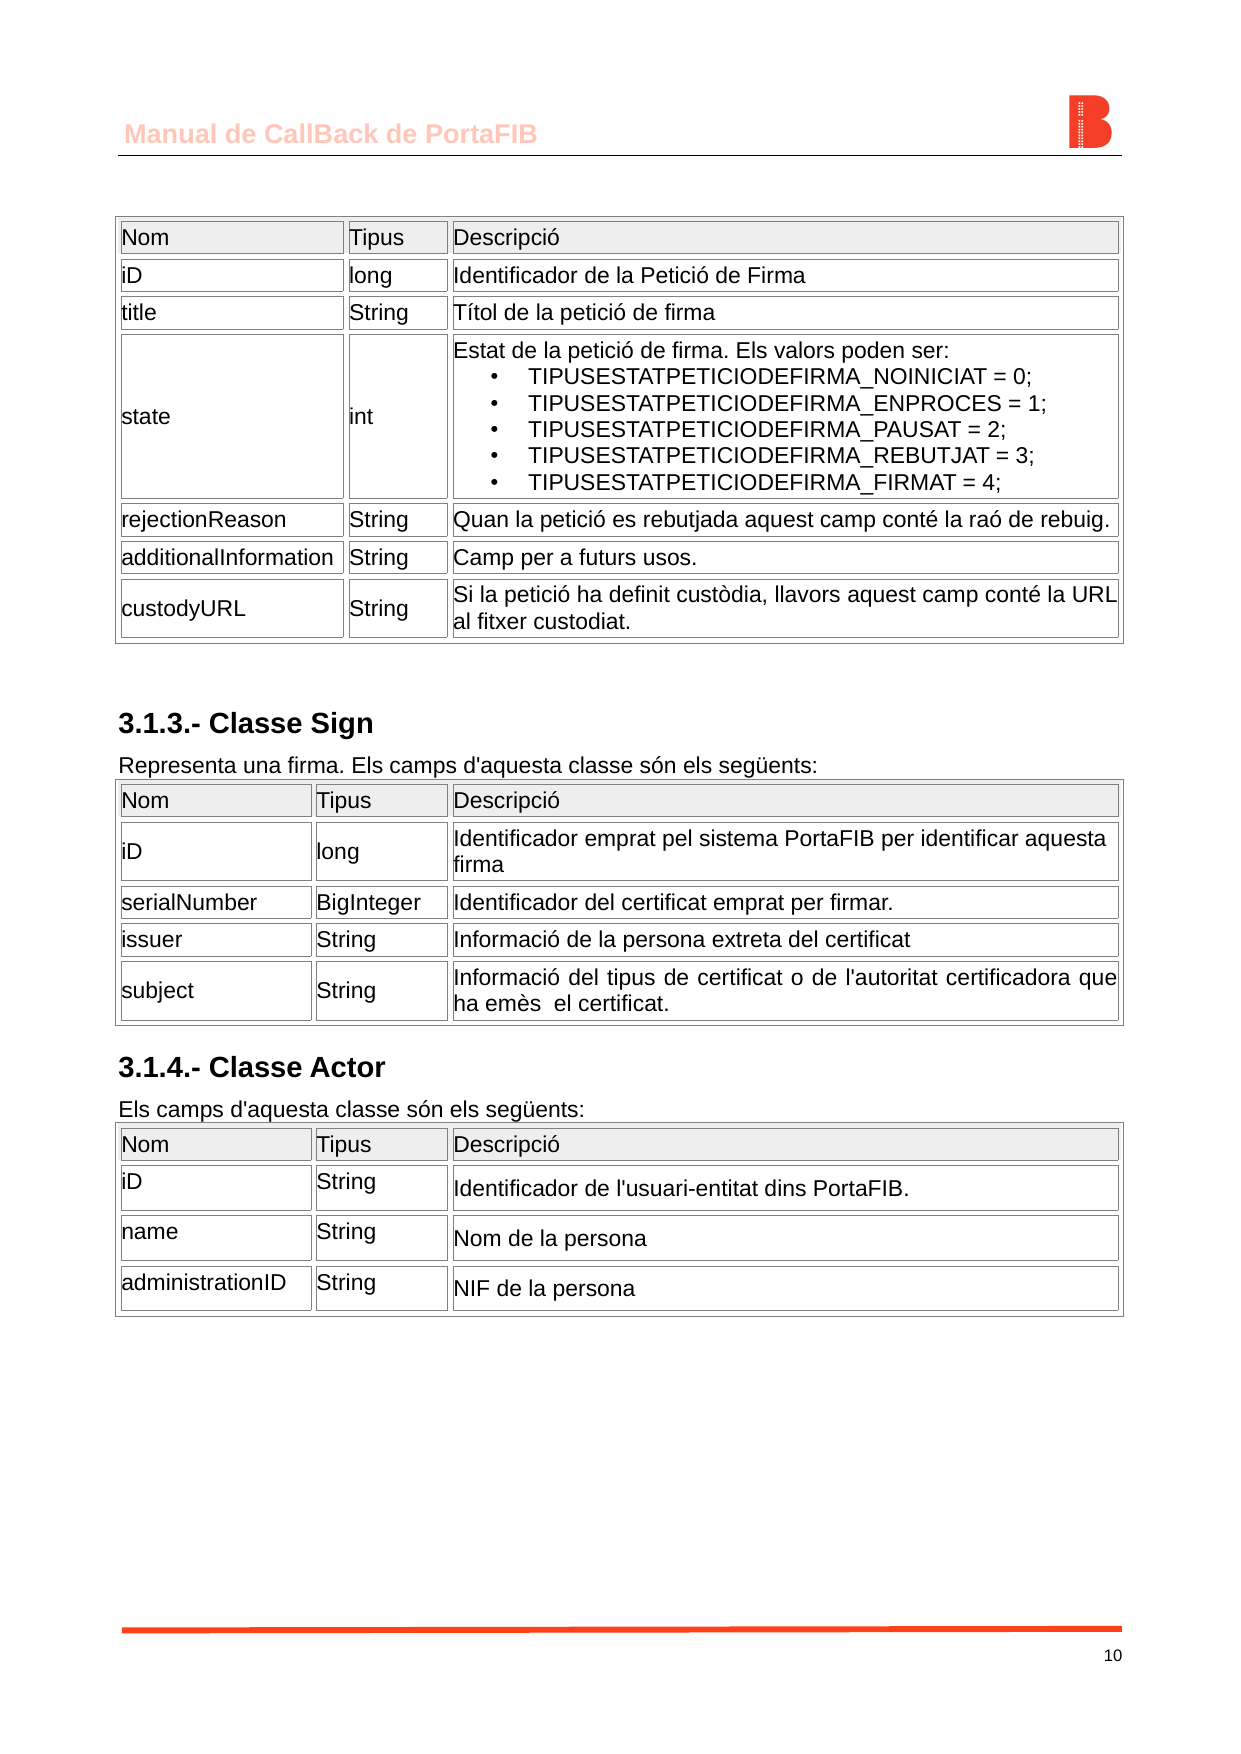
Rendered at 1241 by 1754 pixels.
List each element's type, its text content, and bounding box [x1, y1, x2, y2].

table_header Descripció [450, 780, 1121, 816]
table_cell Informació de la persona extreta del certificat [450, 918, 1121, 956]
picture [1063, 94, 1117, 150]
table_cell String [313, 1210, 450, 1260]
table_cell iD [118, 253, 346, 291]
table_cell name [118, 1210, 313, 1260]
table_cell Camp per a futurs usos. [450, 536, 1121, 573]
table_header Nom [118, 217, 346, 253]
table_cell rejectionReason [118, 498, 346, 536]
table_cell administrationID [118, 1260, 313, 1310]
table_cell String [313, 918, 450, 956]
table_cell String [346, 573, 450, 637]
table_cell NIF de la persona [450, 1260, 1121, 1310]
table_cell custodyURL [118, 573, 346, 637]
table_cell int [346, 329, 450, 498]
table_cell serialNumber [118, 880, 313, 918]
table_cell iD [118, 1160, 313, 1210]
table_header Descripció [450, 217, 1121, 253]
table_cell subject [118, 956, 313, 1019]
table_cell String [346, 291, 450, 328]
subtitle Classe Actor [118, 1050, 1122, 1083]
table_cell issuer [118, 918, 313, 956]
table_header Nom [118, 780, 313, 816]
table_cell String [346, 536, 450, 573]
text Els camps d'aquesta classe són els següents: [118, 1096, 1122, 1122]
table_cell Informació del tipus de certificat o de l'autoritat certificadora que ha emès el certificat. [450, 956, 1121, 1019]
table_cell state [118, 329, 346, 498]
table_cell Si la petició ha definit custòdia, llavors aquest camp conté la URL al fitxer custodiat. [450, 573, 1121, 637]
table_cell String [346, 498, 450, 536]
table_cell Identificador del certificat emprat per firmar. [450, 880, 1121, 918]
table_cell Estat de la petició de firma. Els valors poden ser: TIPUSESTATPETICIODEFIRMA_NOINICIAT = 0; TIPUSESTATPETICIODEFIRMA_ENPROCES = 1; TIPUSESTATPETICIODEFIRMA_PAUSAT = 2; TIPUSESTATPETICIODEFIRMA_REBUTJAT = 3; TIPUSESTATPETICIODEFIRMA_FIRMAT = 4; [450, 329, 1121, 498]
table_cell Títol de la petició de firma [450, 291, 1121, 328]
table_cell Identificador de la Petició de Firma [450, 253, 1121, 291]
table_cell title [118, 291, 346, 328]
subtitle Classe Sign [118, 706, 1122, 740]
table_cell iD [118, 816, 313, 880]
table_cell Nom de la persona [450, 1210, 1121, 1260]
table_cell long [346, 253, 450, 291]
text Representa una firma. Els camps d'aquesta classe són els següents: [118, 752, 1122, 779]
table_cell Identificador emprat pel sistema PortaFIB per identificar aquesta firma [450, 816, 1121, 880]
table_header Descripció [450, 1123, 1121, 1160]
table_header Tipus [313, 1123, 450, 1160]
table_cell String [313, 1260, 450, 1310]
table_cell Quan la petició es rebutjada aquest camp conté la raó de rebuig. [450, 498, 1121, 536]
table_cell String [313, 956, 450, 1019]
table_cell additionalInformation [118, 536, 346, 573]
table_header Tipus [346, 217, 450, 253]
table_cell Identificador de l'usuari-entitat dins PortaFIB. [450, 1160, 1121, 1210]
table_header Tipus [313, 780, 450, 816]
table_cell BigInteger [313, 880, 450, 918]
table_header Nom [118, 1123, 313, 1160]
table_cell String [313, 1160, 450, 1210]
table_cell long [313, 816, 450, 880]
